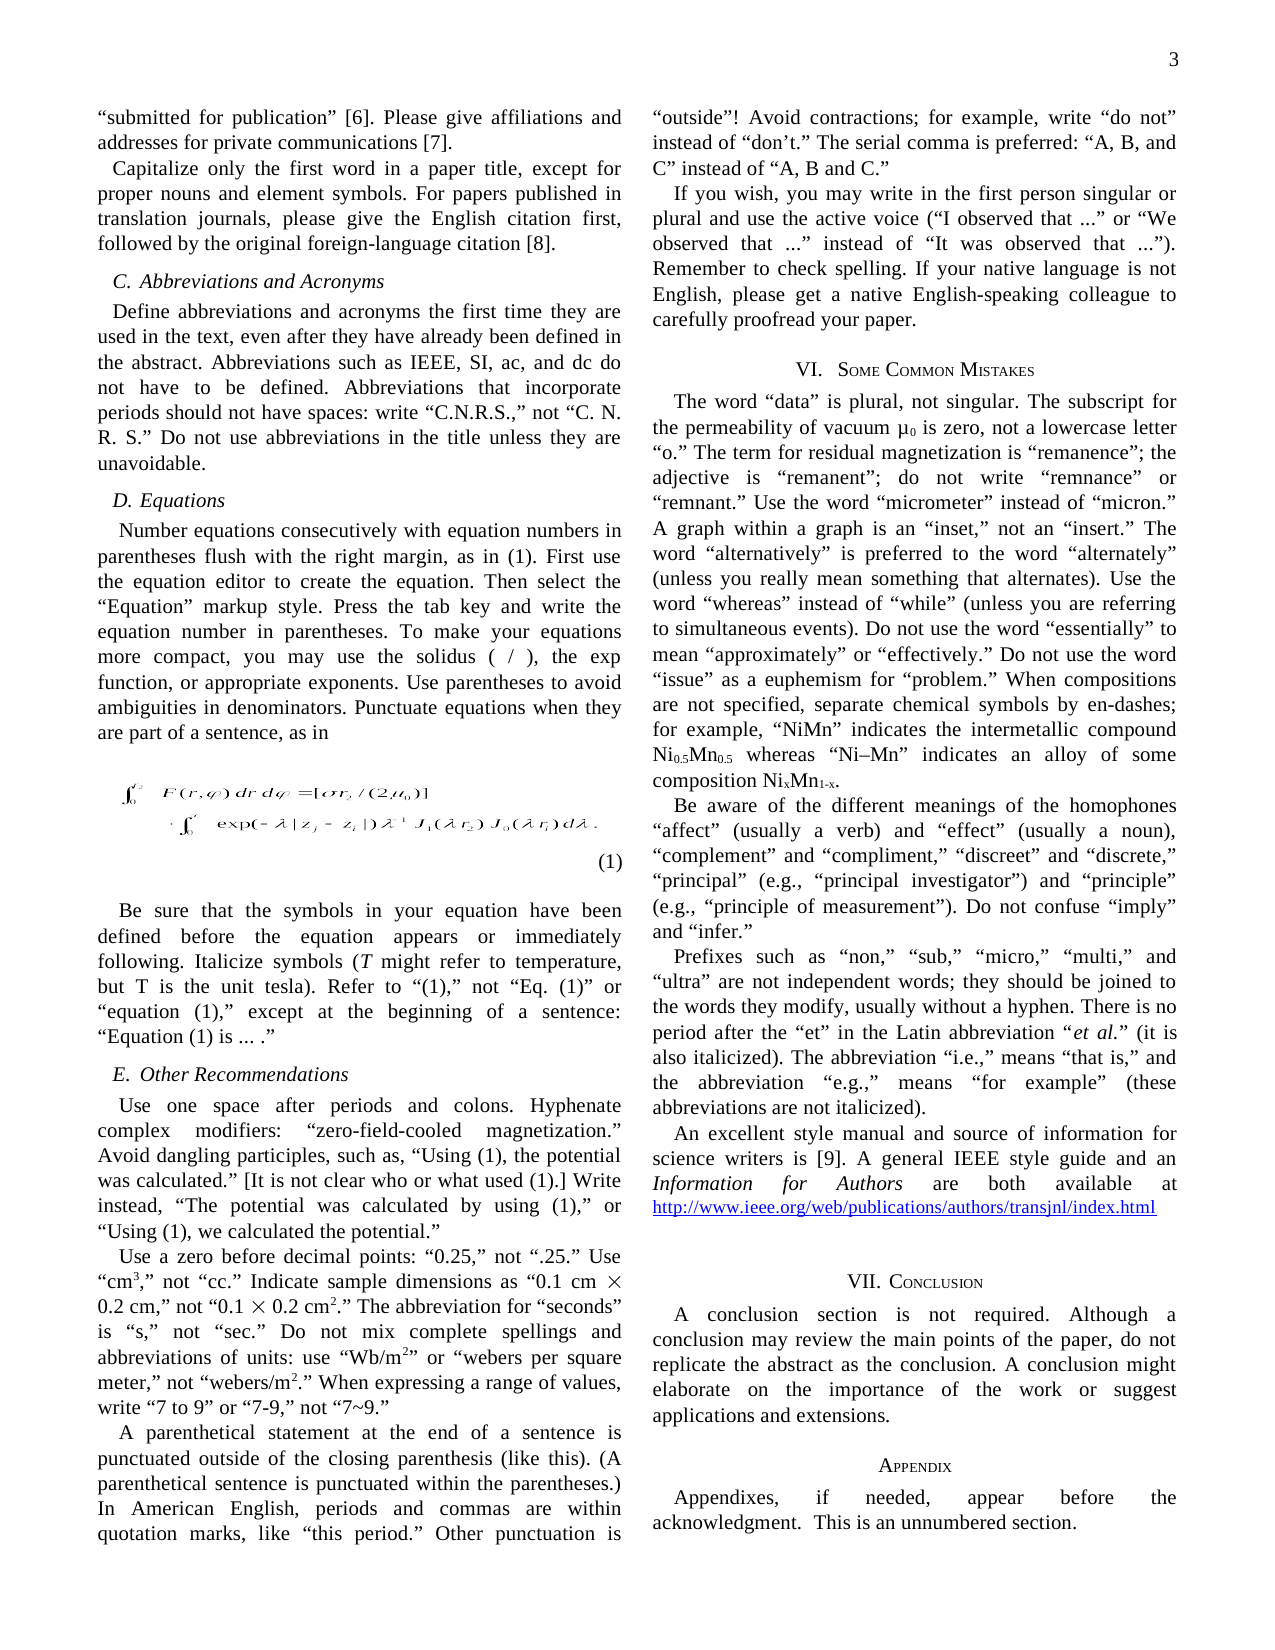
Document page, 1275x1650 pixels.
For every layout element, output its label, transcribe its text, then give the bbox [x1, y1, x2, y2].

text Capitalize only the first word in a paper title, except for proper nouns and element symbols. For papers published in translation journals, please give the English citation first, followed by the original foreign-language citation [8]. [97, 155, 622, 255]
text Appendix [652, 1453, 1177, 1477]
subtitle Abbreviations and Acronyms [112, 269, 622, 293]
subtitle Conclusion [652, 1269, 1177, 1293]
text A conclusion section is not required. Although a conclusion may review the main points of the paper, do not replicate the abstract as the conclusion. A conclusion might elaborate on the importance of the work or suggest applications and extensions. [652, 1302, 1177, 1426]
text Number equations consecutively with equation numbers in parentheses flush with the right margin, as in (1). First use the equation editor to create the equation. Then select the “Equation” markup style. Press the tab key and write the equation number in parentheses. To make your equations more compact, you may use the solidus ( / ), the exp function, or appropriate exponents. Use parentheses to avoid ambiguities in denominators. Punctuate equations when they are part of a sentence, as in [97, 518, 622, 744]
text (1) [97, 770, 622, 873]
text “outside”! Avoid contractions; for example, write “do not” instead of “don’t.” The serial comma is preferred: “A, B, and C” instead of “A, B and C.” [652, 105, 1177, 179]
text Appendixes, if needed, appear before the acknowledgment. This is an unnumbered section. [652, 1485, 1177, 1534]
text Define abbreviations and acronyms the first time they are used in the text, even after they have already been defined in the abstract. Abbreviations such as IEEE, SI, ac, and dc do not have to be defined. Abbreviations that incorporate periods should not have spaces: write “C.N.R.S.,” not “C. N. R. S.” Do not use abbreviations in the title unless they are unavoidable. [97, 299, 622, 474]
subtitle Equations [112, 488, 622, 512]
text An excellent style manual and source of information for science writers is [9]. A general IEEE style guide and an Information for Authors are both available at http://www.ieee.org/web/publications/authors/transjnl/index.html [652, 1120, 1177, 1218]
text Be sure that the symbols in your equation have been defined before the equation appears or immediately following. Italicize symbols (T might refer to temperature, but T is the unit tesla). Refer to “(1),” not “Eq. (1)” or “equation (1),” except at the beginning of a sentence: “Equation (1) is ... .” [97, 898, 622, 1048]
text Prefixes such as “non,” “sub,” “micro,” “multi,” and “ultra” are not independent words; they should be joined to the words they modify, usually without a hyphen. There is no period after the “et” in the Latin abbreviation “et al.” (it is also italicized). The abbreviation “i.e.,” means “that is,” and the abbreviation “e.g.,” means “for example” (these abbreviations are not italicized). [652, 944, 1177, 1119]
text “submitted for publication” [6]. Please give affiliations and addresses for private communications [7]. [97, 105, 622, 154]
text Use a zero before decimal points: “0.25,” not “.25.” Use “cm3,” not “cc.” Indicate sample dimensions as “0.1 cm  0.2 cm,” not “0.1  0.2 cm2.” The abbreviation for “seconds” is “s,” not “sec.” Do not mix complete spellings and abbreviations of units: use “Wb/m2” or “webers per square meter,” not “webers/m2.” When expressing a range of values, write “7 to 9” or “7-9,” not “7~9.” [97, 1244, 622, 1419]
text Use one space after periods and colons. Hyphenate complex modifiers: “zero-field-cooled magnetization.” Avoid dangling participles, such as, “Using (1), the potential was calculated.” [It is not clear who or what used (1).] Write instead, “The potential was calculated by using (1),” or “Using (1), we calculated the potential.” [97, 1092, 622, 1242]
text The word “data” is plural, not singular. The subscript for the permeability of vacuum µ0 is zero, not a lowercase letter “o.” The term for residual magnetization is “remanence”; the adjective is “remanent”; do not write “remnance” or “remnant.” Use the word “micrometer” instead of “micron.” A graph within a graph is an “inset,” not an “insert.” The word “alternatively” is preferred to the word “alternately” (unless you really mean something that alternates). Use the word “whereas” instead of “while” (unless you are referring to simultaneous events). Do not use the word “essentially” to mean “approximately” or “effectively.” Do not use the word “issue” as a euphemism for “problem.” When compositions are not specified, separate chemical symbols by en-dashes; for example, “NiMn” indicates the intermetallic compound Ni0.5Mn0.5 whereas “Ni–Mn” indicates an alloy of some composition NixMn1-x. [652, 389, 1177, 791]
text Be aware of the different meanings of the homophones “affect” (usually a verb) and “effect” (usually a noun), “complement” and “compliment,” “discreet” and “discrete,” “principal” (e.g., “principal investigator”) and “principle” (e.g., “principle of measurement”). Do not confuse “imply” and “infer.” [652, 793, 1177, 943]
text If you wish, you may write in the first person singular or plural and use the active voice (“I observed that ...” or “We observed that ...” instead of “It was observed that ...”). Remember to check spelling. If your native language is not English, please get a native English-speaking colleague to carefully proofread your paper. [652, 181, 1177, 331]
subtitle Some Common Mistakes [652, 357, 1177, 381]
subtitle Other Recommendations [112, 1062, 622, 1086]
text A parenthetical statement at the end of a sentence is punctuated outside of the closing parenthesis (like this). (A parenthetical sentence is punctuated within the parentheses.) In American English, periods and commas are within quotation marks, like “this period.” Other punctuation is [97, 1420, 622, 1545]
